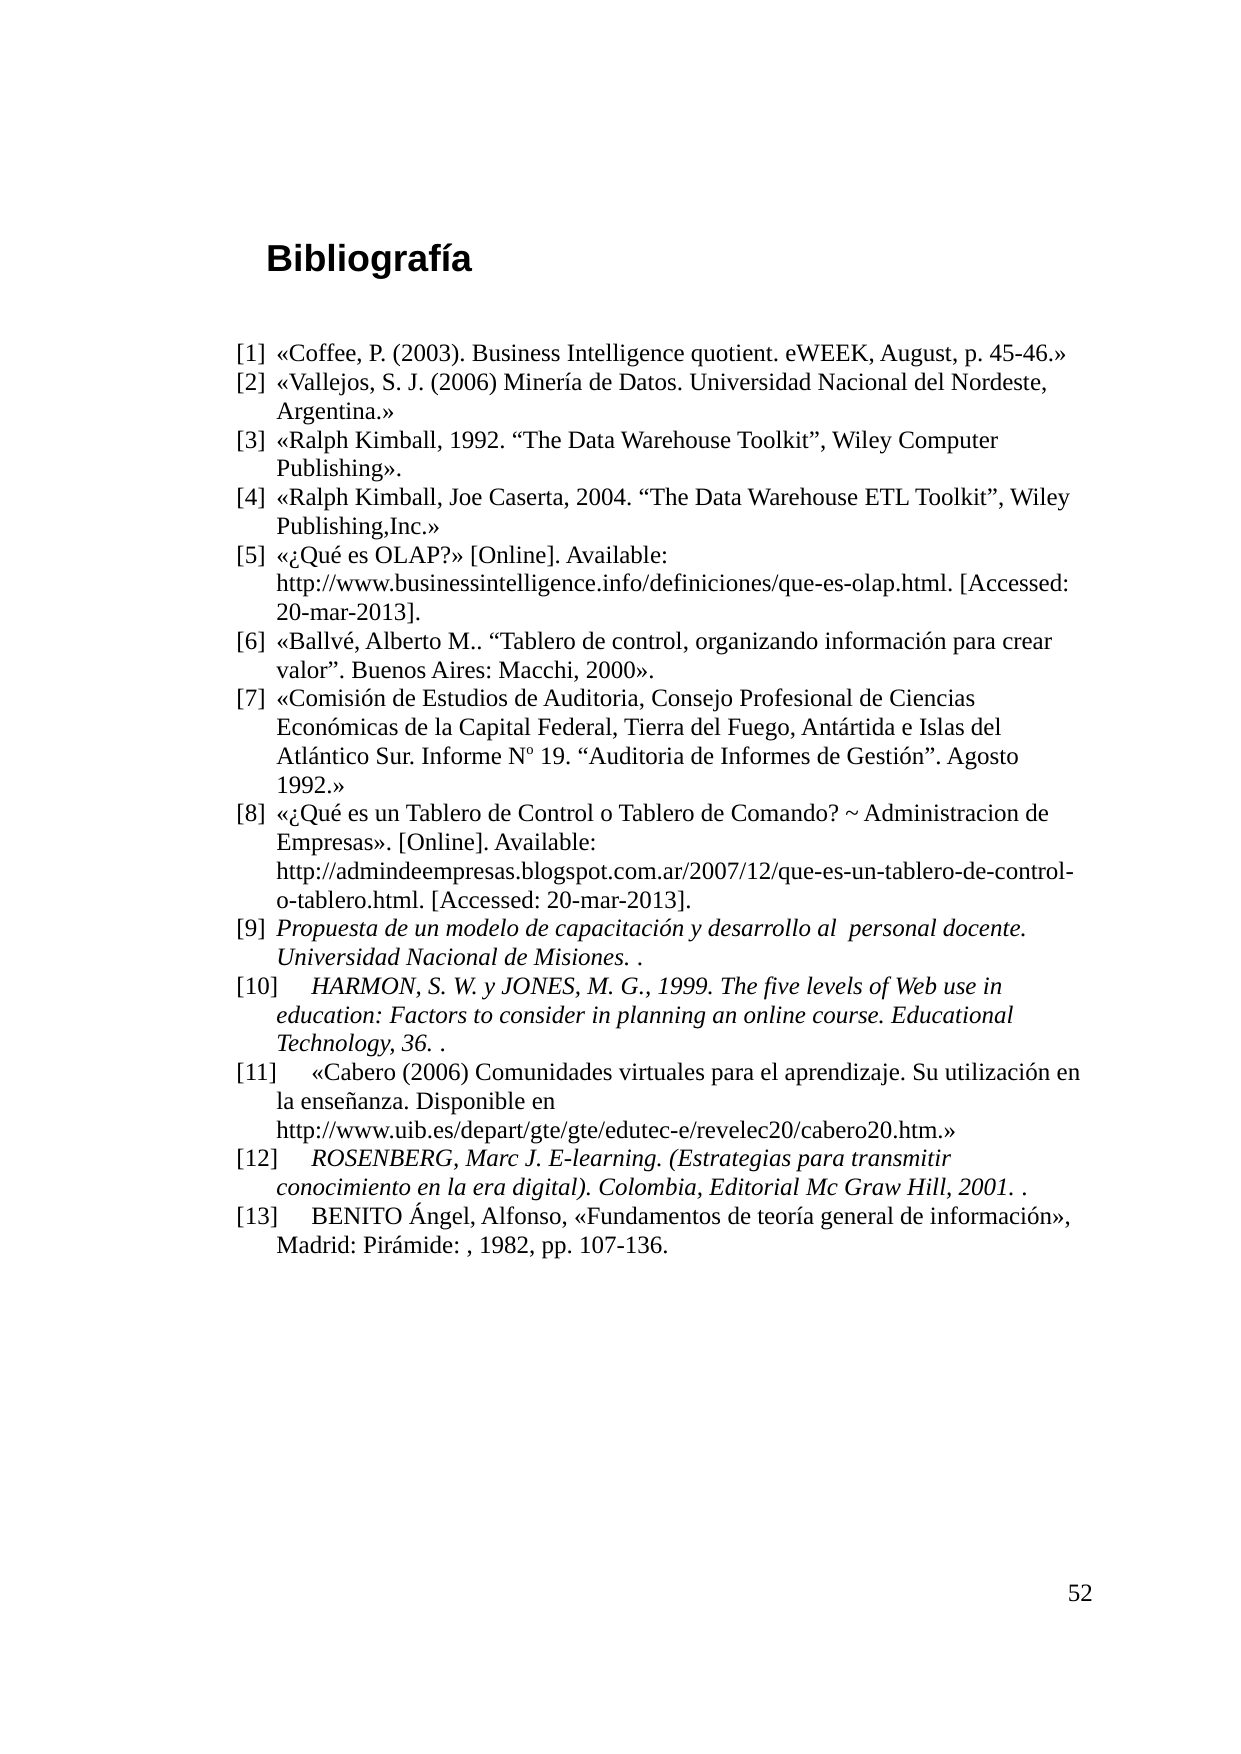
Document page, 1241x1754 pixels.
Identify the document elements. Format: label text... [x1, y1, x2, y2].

text [9] Propuesta de un modelo de capacitación y desarrollo al personal docente. Universidad Nacional de Misiones. . [236, 913, 1093, 971]
text [8] «¿Qué es un Tablero de Control o Tablero de Comando? ~ Administracion de Empresas». [Online]. Available: http://admindeempresas.blogspot.com.ar/2007/12/que-es-un-tablero-de-control-o-tablero.html. [Accessed: 20-mar-2013]. [236, 798, 1093, 913]
text [11] «Cabero (2006) Comunidades virtuales para el aprendizaje. Su utilización en la enseñanza. Disponible en http://www.uib.es/depart/gte/gte/edutec-e/revelec20/cabero20.htm.» [236, 1057, 1093, 1143]
text [5] «¿Qué es OLAP?» [Online]. Available: http://www.businessintelligence.info/definiciones/que-es-olap.html. [Accessed: 20-mar-2013]. [236, 540, 1093, 626]
text [1] «Coffee, P. (2003). Business Intelligence quotient. eWEEK, August, p. 45-46.» [236, 338, 1093, 367]
text [2] «Vallejos, S. J. (2006) Minería de Datos. Universidad Nacional del Nordeste, Argentina.» [236, 367, 1093, 425]
text [7] «Comisión de Estudios de Auditoria, Consejo Profesional de Ciencias Económicas de la Capital Federal, Tierra del Fuego, Antártida e Islas del Atlántico Sur. Informe No 19. “Auditoria de Informes de Gestión”. Agosto 1992.» [236, 683, 1093, 798]
text [12] ROSENBERG, Marc J. E-learning. (Estrategias para transmitir conocimiento en la era digital). Colombia, Editorial Mc Graw Hill, 2001. . [236, 1143, 1093, 1201]
text [13] BENITO Ángel, Alfonso, «Fundamentos de teoría general de información», Madrid: Pirámide: , 1982, pp. 107-136. [236, 1201, 1093, 1258]
text [4] «Ralph Kimball, Joe Caserta, 2004. “The Data Warehouse ETL Toolkit”, Wiley Publishing,Inc.» [236, 482, 1093, 540]
text [6] «Ballvé, Alberto M.. “Tablero de control, organizando información para crear valor”. Buenos Aires: Macchi, 2000». [236, 626, 1093, 683]
text [10] HARMON, S. W. y JONES, M. G., 1999. The five levels of Web use in education: Factors to consider in planning an online course. Educational Technology, 36. . [236, 971, 1093, 1057]
subtitle Bibliografía [236, 236, 1093, 279]
text [3] «Ralph Kimball, 1992. “The Data Warehouse Toolkit”, Wiley Computer Publishing». [236, 425, 1093, 482]
